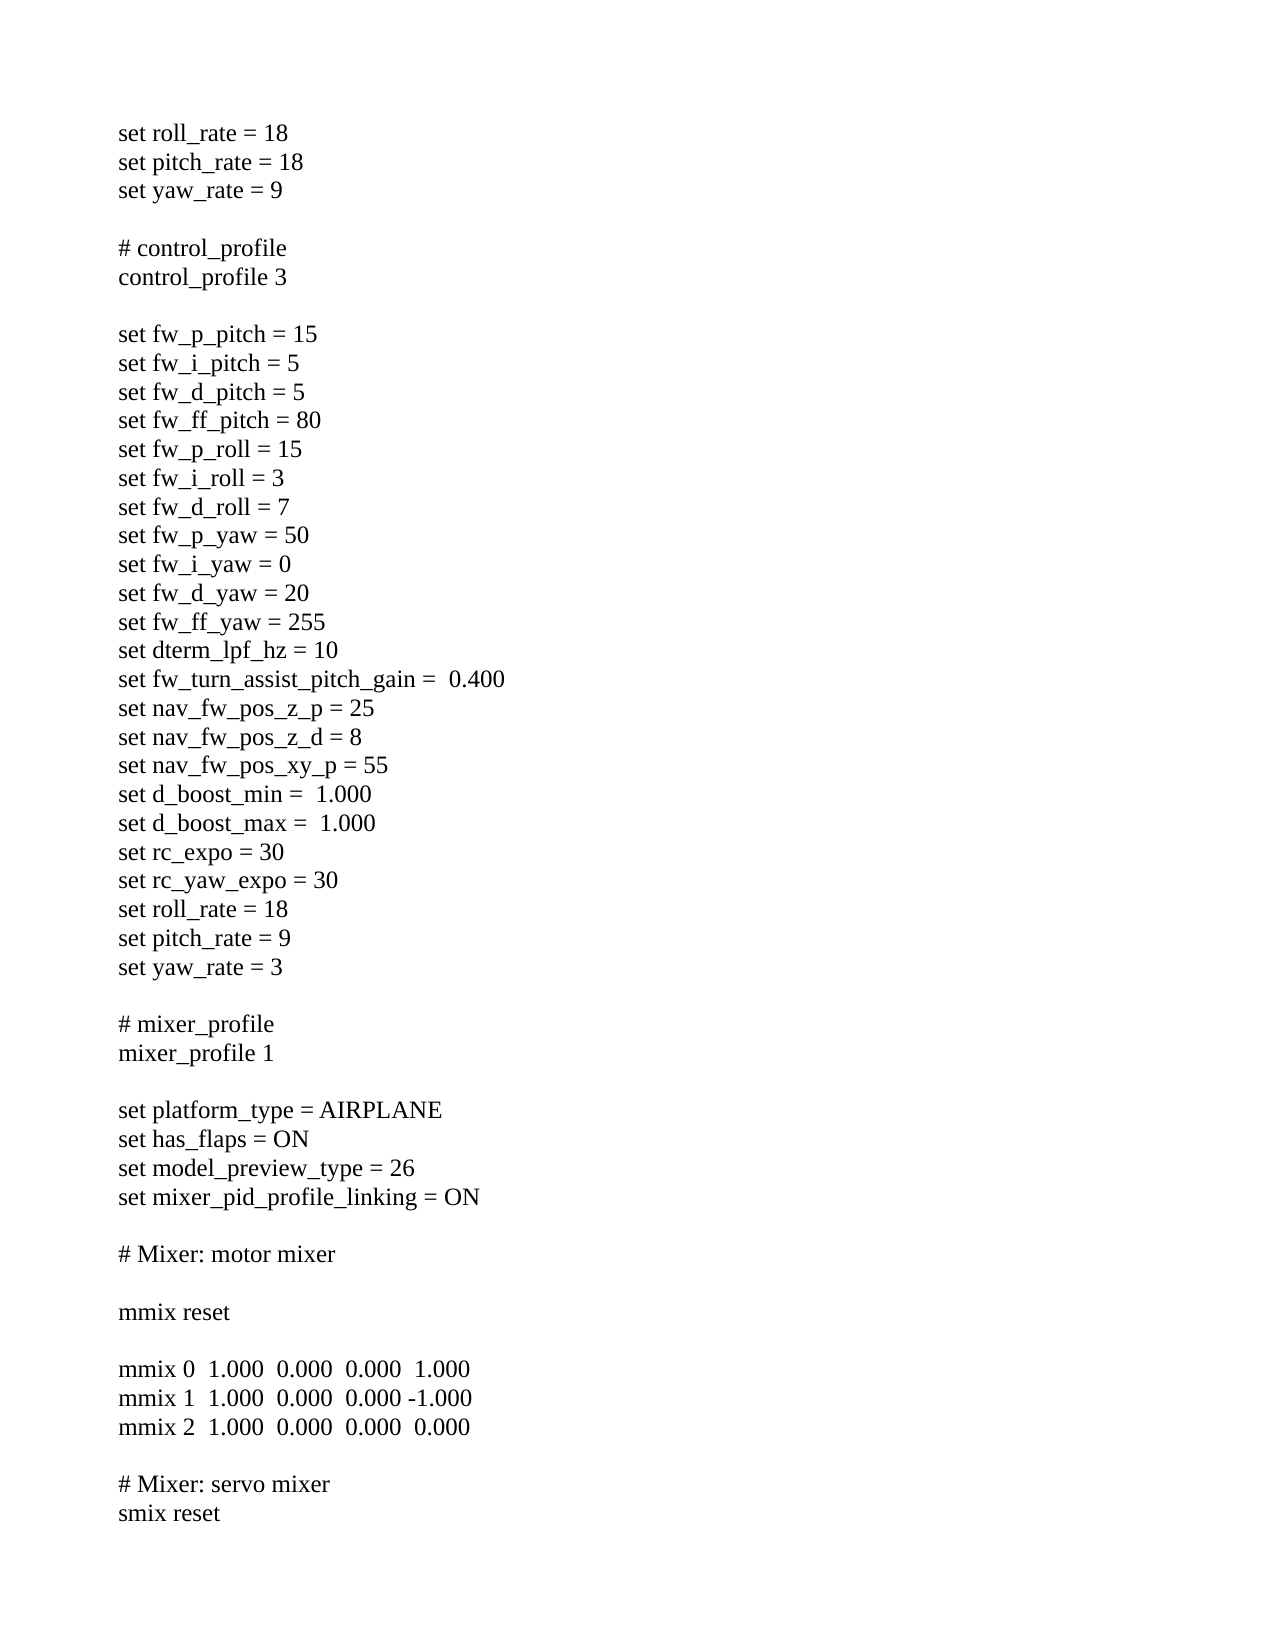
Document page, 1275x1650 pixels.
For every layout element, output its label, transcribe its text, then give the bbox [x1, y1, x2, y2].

text set fw_p_pitch = 15 [118, 319, 1157, 348]
text # Mixer: motor mixer [118, 1239, 1157, 1268]
text # Mixer: servo mixer [118, 1469, 1157, 1498]
text set pitch_rate = 9 [118, 923, 1157, 952]
text smix reset [118, 1498, 1157, 1527]
text set roll_rate = 18 [118, 894, 1157, 923]
text set fw_p_roll = 15 [118, 434, 1157, 463]
text set fw_ff_pitch = 80 [118, 406, 1157, 434]
text set fw_d_yaw = 20 [118, 578, 1157, 607]
text set yaw_rate = 3 [118, 952, 1157, 981]
text set fw_p_yaw = 50 [118, 521, 1157, 549]
text set has_flaps = ON [118, 1124, 1157, 1153]
text set fw_ff_yaw = 255 [118, 607, 1157, 636]
text mixer_profile 1 [118, 1038, 1157, 1067]
text set nav_fw_pos_z_d = 8 [118, 722, 1157, 751]
text # mixer_profile [118, 1009, 1157, 1038]
text set fw_d_roll = 7 [118, 492, 1157, 521]
text set mixer_pid_profile_linking = ON [118, 1182, 1157, 1211]
text set fw_i_roll = 3 [118, 463, 1157, 492]
text set yaw_rate = 9 [118, 176, 1157, 204]
text mmix 2 1.000 0.000 0.000 0.000 [118, 1412, 1157, 1441]
text set rc_expo = 30 [118, 837, 1157, 866]
text set pitch_rate = 18 [118, 147, 1157, 176]
text mmix reset [118, 1297, 1157, 1326]
text set fw_d_pitch = 5 [118, 377, 1157, 406]
text # control_profile [118, 233, 1157, 262]
text set platform_type = AIRPLANE [118, 1096, 1157, 1124]
text mmix 1 1.000 0.000 0.000 -1.000 [118, 1383, 1157, 1412]
text control_profile 3 [118, 262, 1157, 291]
text mmix 0 1.000 0.000 0.000 1.000 [118, 1354, 1157, 1383]
text set fw_turn_assist_pitch_gain = 0.400 [118, 664, 1157, 693]
text set roll_rate = 18 [118, 118, 1157, 147]
text set d_boost_max = 1.000 [118, 808, 1157, 837]
text set dterm_lpf_hz = 10 [118, 636, 1157, 664]
text set nav_fw_pos_xy_p = 55 [118, 751, 1157, 779]
text set rc_yaw_expo = 30 [118, 866, 1157, 894]
text set nav_fw_pos_z_p = 25 [118, 693, 1157, 722]
text set fw_i_yaw = 0 [118, 549, 1157, 578]
text set model_preview_type = 26 [118, 1153, 1157, 1182]
text set fw_i_pitch = 5 [118, 348, 1157, 377]
text set d_boost_min = 1.000 [118, 779, 1157, 808]
